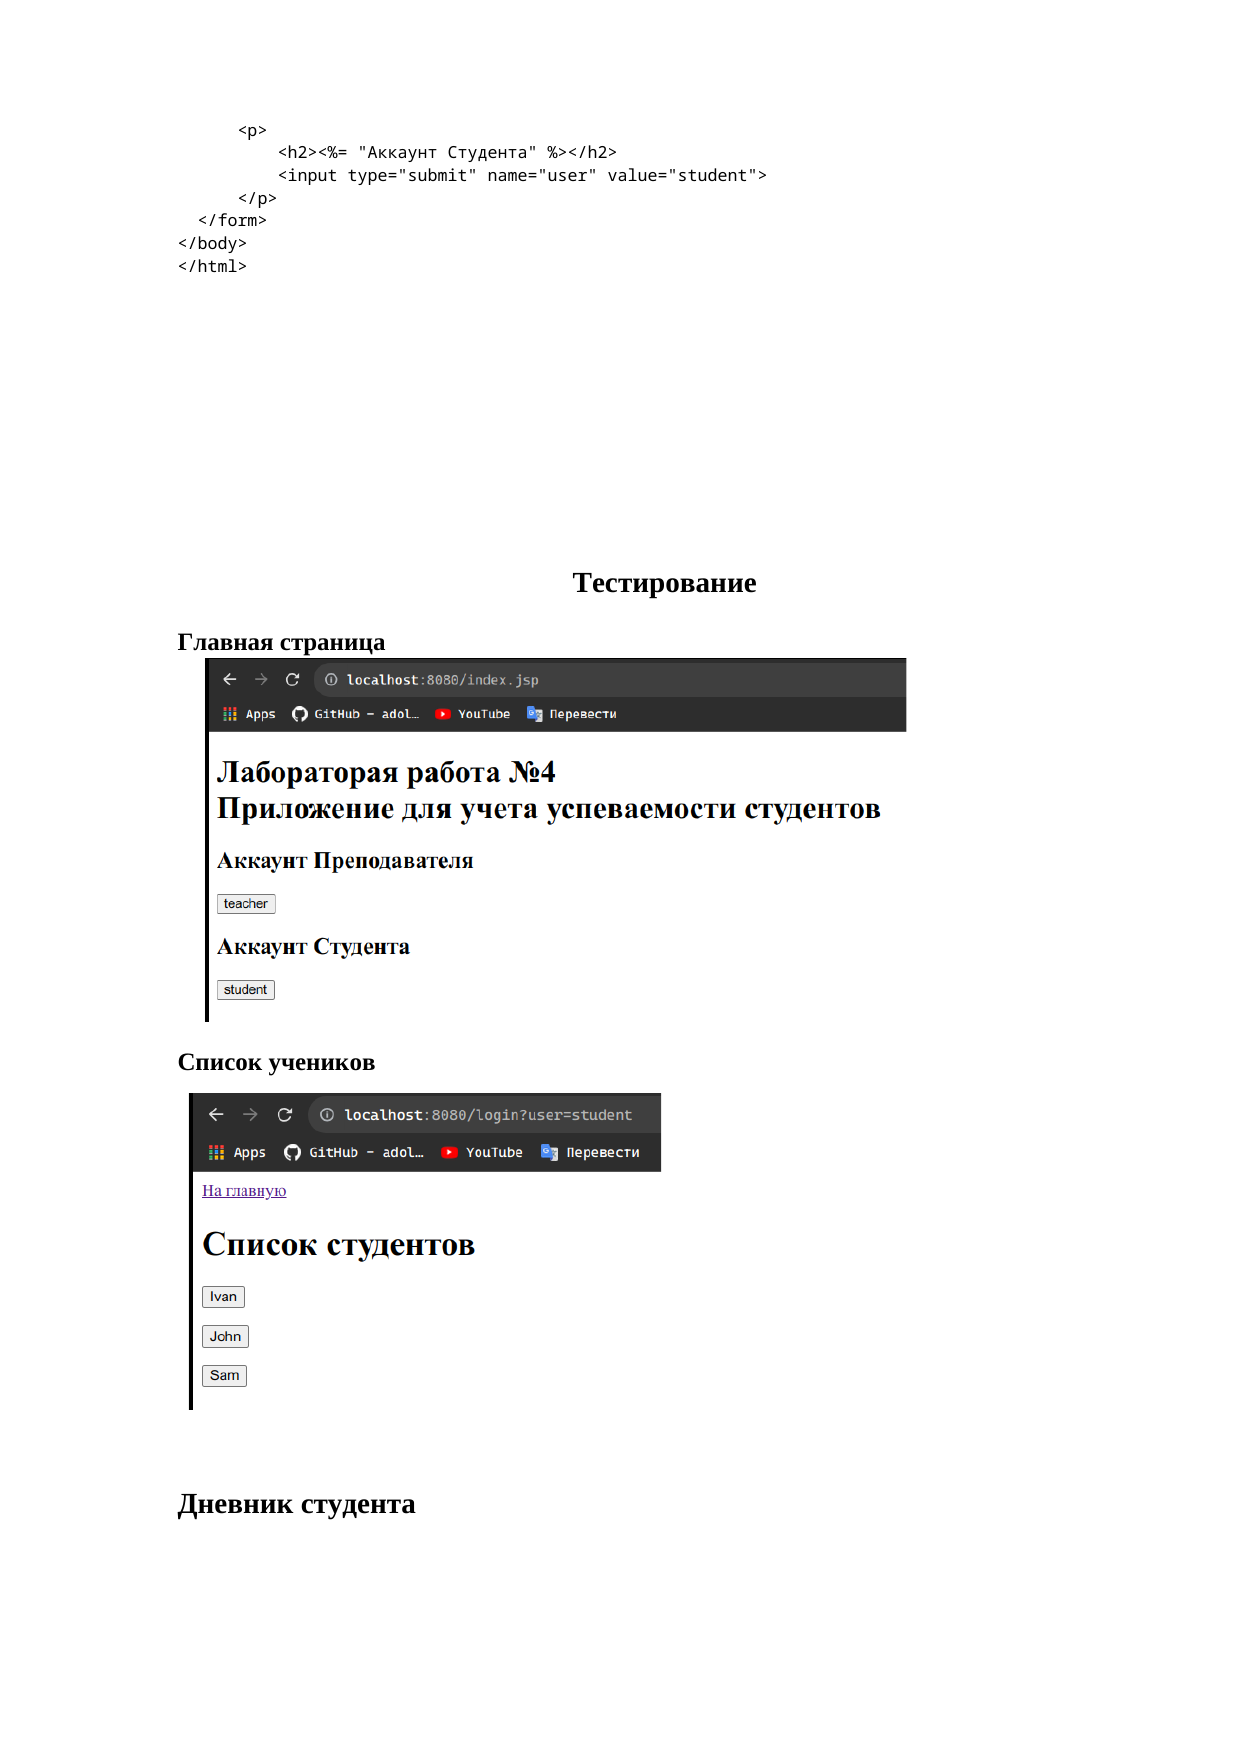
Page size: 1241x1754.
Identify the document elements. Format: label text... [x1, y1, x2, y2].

text <p> [177, 118, 1152, 141]
picture [204, 658, 907, 1022]
text Дневник студента [177, 1486, 1152, 1519]
text </p> [177, 186, 1152, 209]
text <input type="submit" name="user" value="student"> [177, 163, 1152, 186]
picture [188, 1093, 662, 1410]
text </body> [177, 232, 1152, 254]
text Список учеников [177, 1047, 1152, 1076]
text </form> [177, 209, 1152, 232]
text <h2><%= "Аккаунт Студента" %></h2> [177, 141, 1152, 163]
subtitle Тестирование [177, 565, 1152, 598]
text Главная страница [177, 627, 1152, 656]
text </html> [177, 254, 1152, 277]
